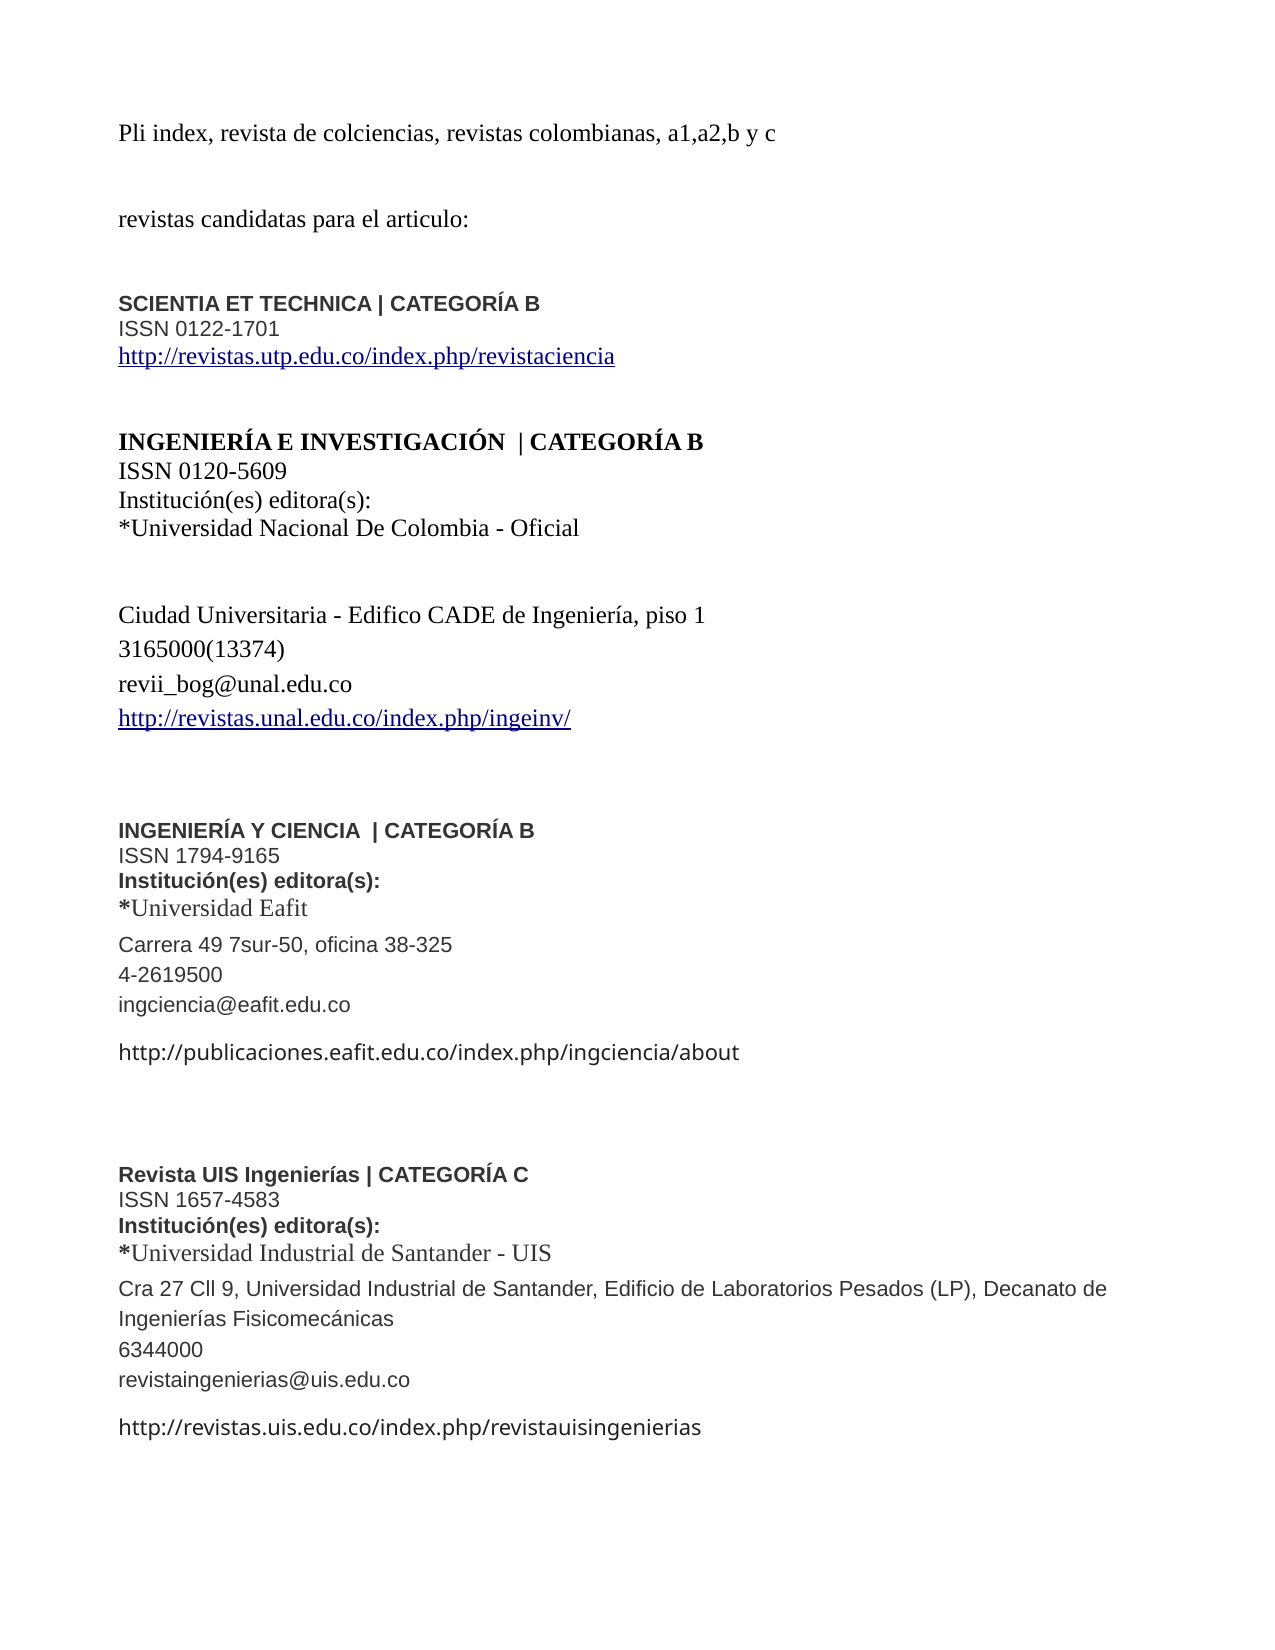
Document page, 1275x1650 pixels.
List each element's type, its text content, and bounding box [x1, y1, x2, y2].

table_header *Universidad Nacional De Colombia - Oficial [118, 514, 602, 542]
text revistas candidatas para el articulo: [118, 204, 1157, 233]
table_cell [118, 1266, 574, 1271]
table_header *Universidad Eafit [118, 894, 331, 922]
table_cell [118, 571, 602, 600]
text Ciudad Universitaria - Edifico CADE de Ingeniería, piso 1 3165000(13374) revii_bog@unal.edu.co http://revistas.unal.edu.co/index.php/ingeinv/ [118, 600, 1157, 732]
table_cell [118, 922, 331, 927]
text Pli index, revista de colciencias, revistas colombianas, a1,a2,b y c [118, 118, 1157, 147]
text http://revistas.utp.edu.co/index.php/revistaciencia [118, 341, 1157, 370]
table_cell [118, 1271, 574, 1276]
text Cra 27 Cll 9, Universidad Industrial de Santander, Edificio de Laboratorios Pesados (LP), Decanato de Ingenierías Fisicomecánicas 6344000 revistaingenierias@uis.edu.co [118, 1276, 1157, 1392]
text INGENIERÍA E INVESTIGACIÓN | CATEGORÍA B ISSN 0120-5609 Institución(es) editora(s): [118, 427, 1157, 513]
table_cell [118, 542, 602, 571]
text INGENIERÍA Y CIENCIA | CATEGORÍA B ISSN 1794-9165 Institución(es) editora(s): [118, 788, 1157, 893]
text SCIENTIA ET TECHNICA | CATEGORÍA B ISSN 0122-1701 [118, 262, 1157, 341]
text Carrera 49 7sur-50, oficina 38-325 4-2619500 ingciencia@eafit.edu.co [118, 932, 1157, 1017]
table_cell [118, 927, 331, 932]
table_header *Universidad Industrial de Santander - UIS [118, 1238, 574, 1266]
text http://publicaciones.eafit.edu.co/index.php/ingciencia/about [118, 1037, 1157, 1067]
text Revista UIS Ingenierías | CATEGORÍA C ISSN 1657-4583 Institución(es) editora(s): [118, 1132, 1157, 1238]
text http://revistas.uis.edu.co/index.php/revistauisingenierias [118, 1411, 1157, 1441]
